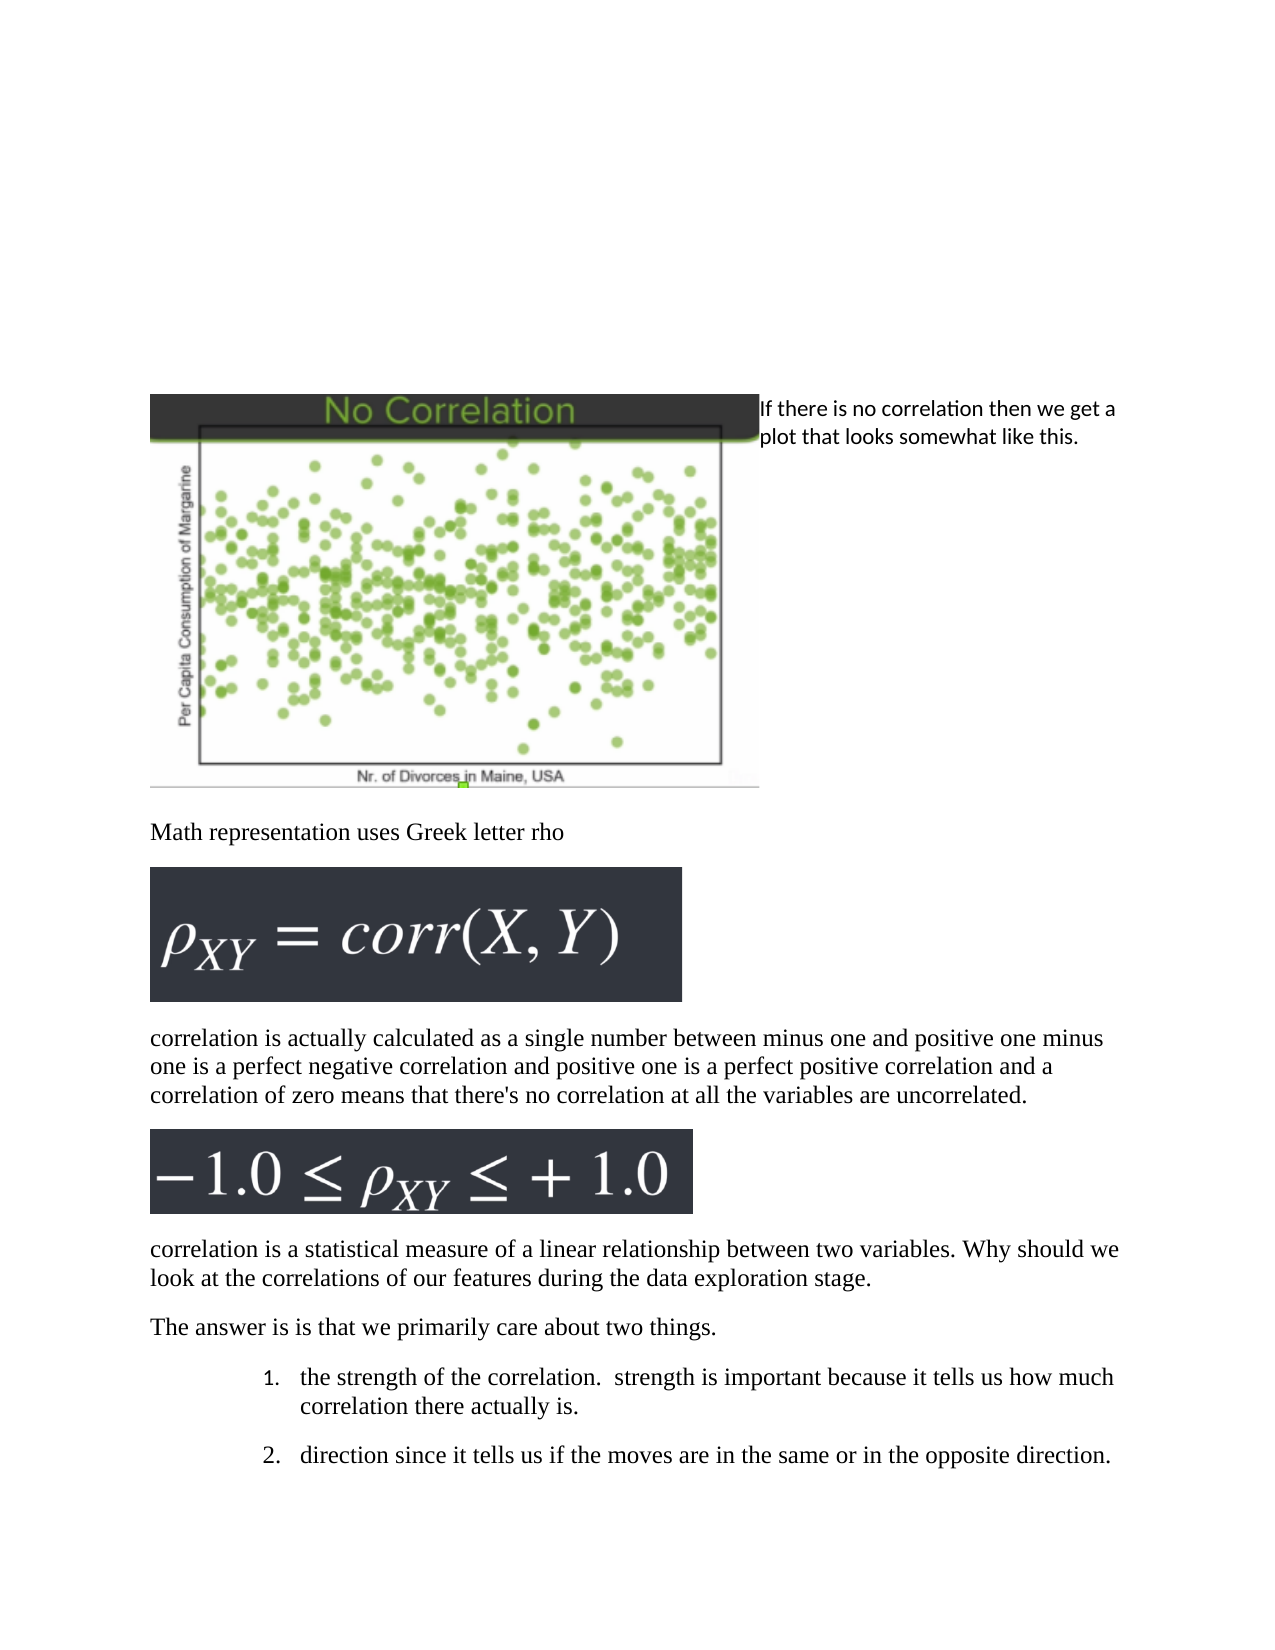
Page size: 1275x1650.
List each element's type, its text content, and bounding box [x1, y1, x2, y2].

text Math representation uses Greek letter rho [150, 817, 1125, 846]
picture [150, 394, 760, 788]
picture [150, 867, 683, 1002]
text correlation is actually calculated as a single number between minus one and positive one minus one is a perfect negative correlation and positive one is a perfect positive correlation and a correlation of zero means that there's no correlation at all the variables are uncorrelated. [150, 1023, 1125, 1109]
picture [150, 1129, 693, 1214]
text correlation is a statistical measure of a linear relationship between two variables. Why should we look at the correlations of our features during the data exploration stage. [150, 1234, 1125, 1291]
list the strength of the correlation. strength is important because it tells us how much correlation there actually is. [262, 1362, 1125, 1420]
text If there is no correlation then we get a plot that looks somewhat like this. [760, 394, 1125, 450]
text The answer is is that we primarily care about two things. [150, 1312, 1125, 1341]
list direction since it tells us if the moves are in the same or in the opposite direction. [262, 1441, 1125, 1469]
